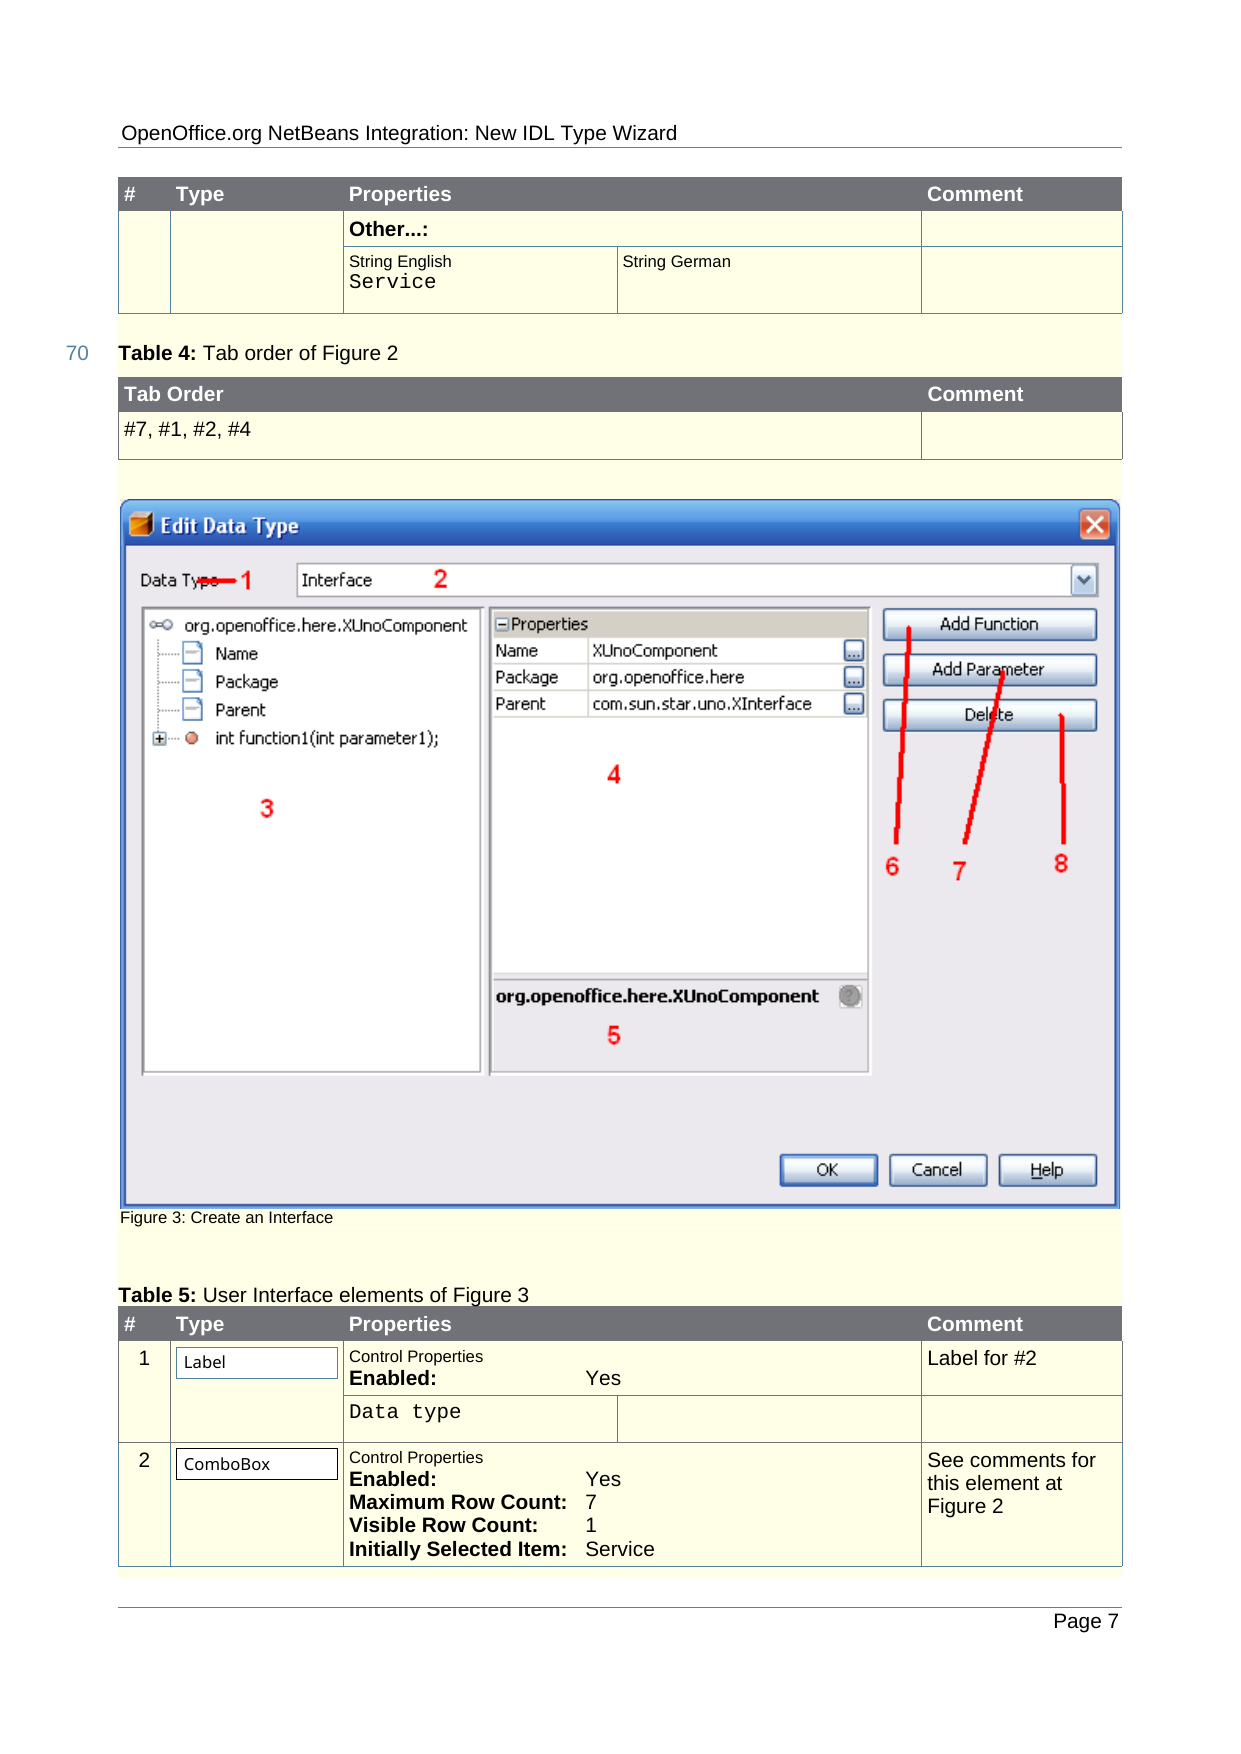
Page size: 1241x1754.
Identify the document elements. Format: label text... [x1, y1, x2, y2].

table_header Tab Order [118, 377, 921, 412]
text Table 5: User Interface elements of Figure 3 [118, 1283, 1122, 1306]
table_header Control Properties Enabled: Yes Maximum Row Count: 7 Visible Row Count: 1 Initially Selected Item: Service [344, 1443, 921, 1566]
table_header Other...: [344, 211, 921, 246]
text Table 4: Tab order of Figure 2 [118, 341, 1122, 364]
table_cell [119, 211, 170, 313]
text Figure 3: Create an Interface [120, 1209, 1120, 1227]
table_cell [171, 1443, 343, 1566]
table_header # [118, 1306, 170, 1341]
table_cell String English Service [344, 247, 617, 313]
table_header # [118, 177, 170, 211]
picture [120, 499, 1121, 1209]
table_header Comment [921, 1306, 1122, 1341]
table_cell [922, 412, 1122, 459]
table_header Properties [343, 1306, 921, 1341]
table_header Type [170, 177, 343, 211]
table_header Comment [921, 177, 1122, 211]
table_cell String German [618, 247, 921, 313]
table_header Control Properties Enabled: Yes [344, 1341, 921, 1395]
table_header Properties [343, 177, 921, 211]
table_cell [922, 1396, 1122, 1442]
table_cell 2 [119, 1443, 170, 1566]
table_cell #7, #1, #2, #4 [119, 412, 921, 459]
table_header Type [170, 1306, 343, 1341]
table_header Label for #2 [922, 1341, 1122, 1395]
table_header Comment [921, 377, 1122, 412]
table_header [922, 211, 1122, 246]
table_cell [171, 1341, 343, 1442]
table_cell Data type [344, 1396, 617, 1442]
table_cell <Enter German String Here> [618, 1396, 921, 1442]
table_header See comments for this element at Figure 2 [922, 1443, 1122, 1566]
table_cell [922, 247, 1122, 313]
table_cell [171, 211, 343, 313]
table_cell 1 [119, 1341, 170, 1442]
